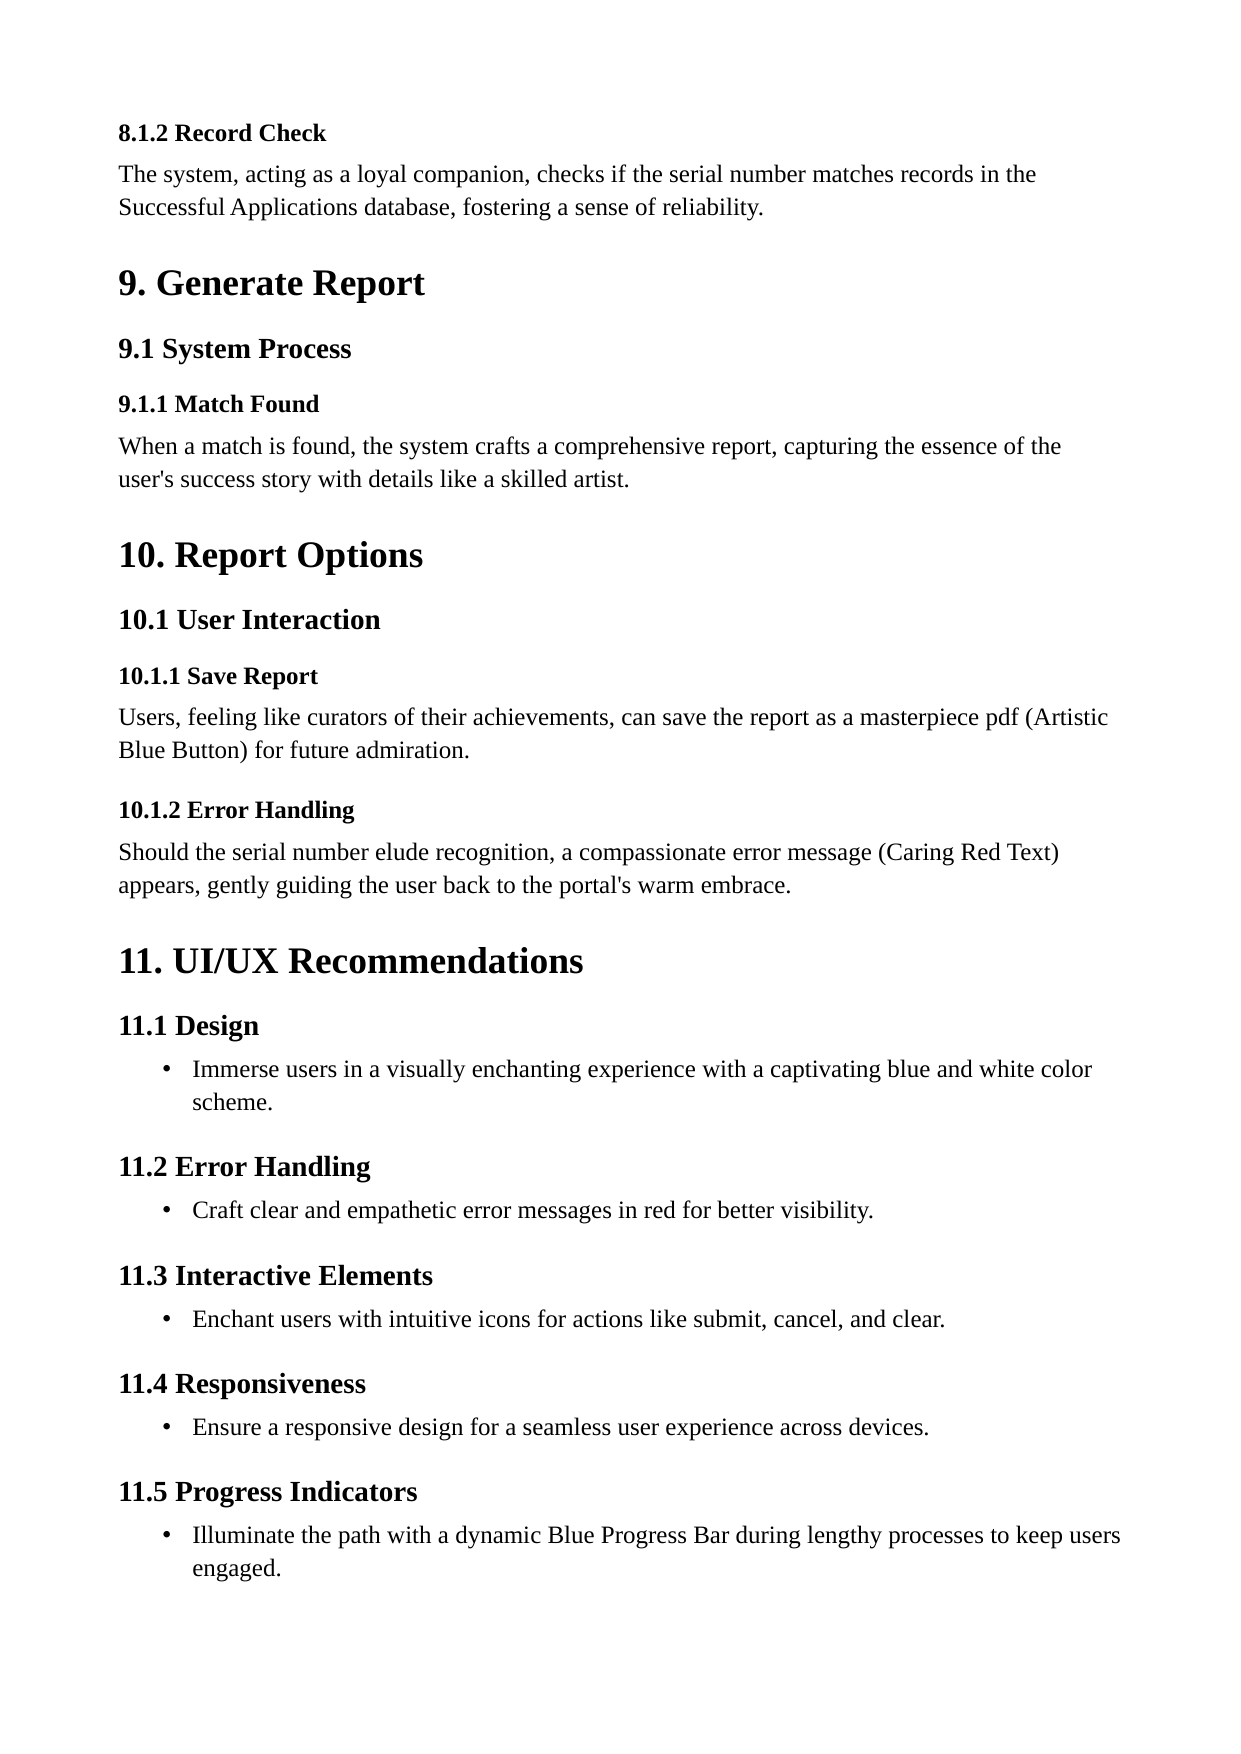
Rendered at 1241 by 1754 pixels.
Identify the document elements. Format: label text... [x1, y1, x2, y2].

subtitle 10.1.2 Error Handling [118, 795, 1122, 824]
subtitle 11.5 Progress Indicators [118, 1474, 1122, 1508]
list Ensure a responsive design for a seamless user experience across devices. [162, 1412, 1122, 1441]
subtitle 10.1 User Interaction [118, 602, 1122, 636]
subtitle 10.1.1 Save Report [118, 661, 1122, 690]
list Illuminate the path with a dynamic Blue Progress Bar during lengthy processes to keep users engaged. [162, 1520, 1122, 1582]
subtitle 9.1 System Process [118, 331, 1122, 364]
list Immerse users in a visually enchanting experience with a captivating blue and white color scheme. [162, 1054, 1122, 1116]
text Should the serial number elude recognition, a compassionate error message (Caring Red Text) appears, gently guiding the user back to the portal's warm embrace. [118, 837, 1122, 898]
text The system, acting as a loyal companion, checks if the serial number matches records in the Successful Applications database, fostering a sense of reliability. [118, 159, 1122, 221]
subtitle 8.1.2 Record Check [118, 118, 1122, 147]
list Craft clear and empathetic error messages in red for better visibility. [162, 1196, 1122, 1224]
text When a match is found, the system crafts a comprehensive report, capturing the essence of the user's success story with details like a skilled artist. [118, 431, 1122, 493]
subtitle 10. Report Options [118, 532, 1122, 575]
subtitle 9.1.1 Match Found [118, 389, 1122, 418]
subtitle 11.3 Interactive Elements [118, 1258, 1122, 1291]
text Users, feeling like curators of their achievements, can save the report as a masterpiece pdf (Artistic Blue Button) for future admiration. [118, 702, 1122, 764]
subtitle 11.4 Responsiveness [118, 1366, 1122, 1399]
subtitle 11.2 Error Handling [118, 1149, 1122, 1183]
subtitle 11.1 Design [118, 1008, 1122, 1042]
list Enchant users with intuitive icons for actions like submit, cancel, and clear. [162, 1304, 1122, 1333]
subtitle 11. UI/UX Recommendations [118, 938, 1122, 981]
subtitle 9. Generate Report [118, 261, 1122, 304]
